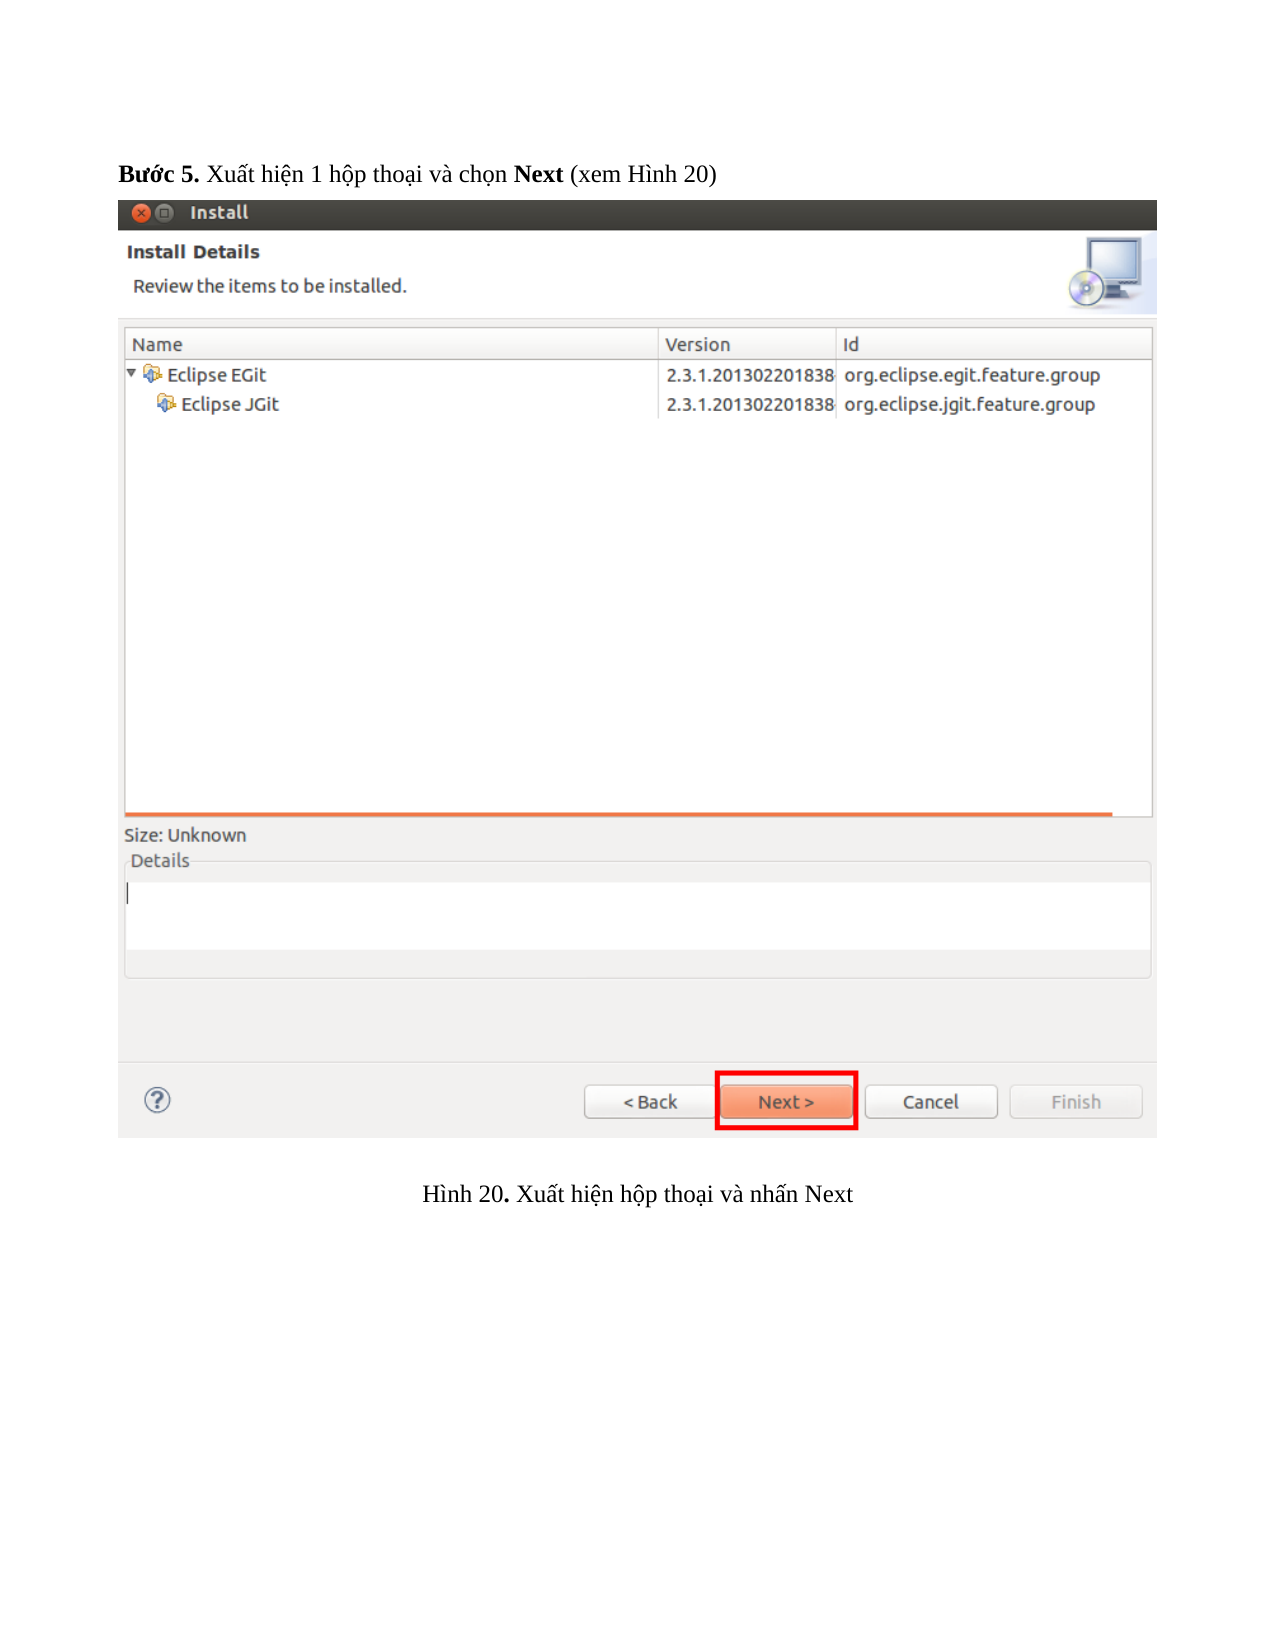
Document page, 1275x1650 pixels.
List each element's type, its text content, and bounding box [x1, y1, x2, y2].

text Bước 5. Xuất hiện 1 hộp thoại và chọn Next (xem Hình 20) [118, 159, 1157, 188]
picture [118, 200, 1157, 1138]
text Hình 20. Xuất hiện hộp thoại và nhấn Next [118, 1179, 1157, 1208]
